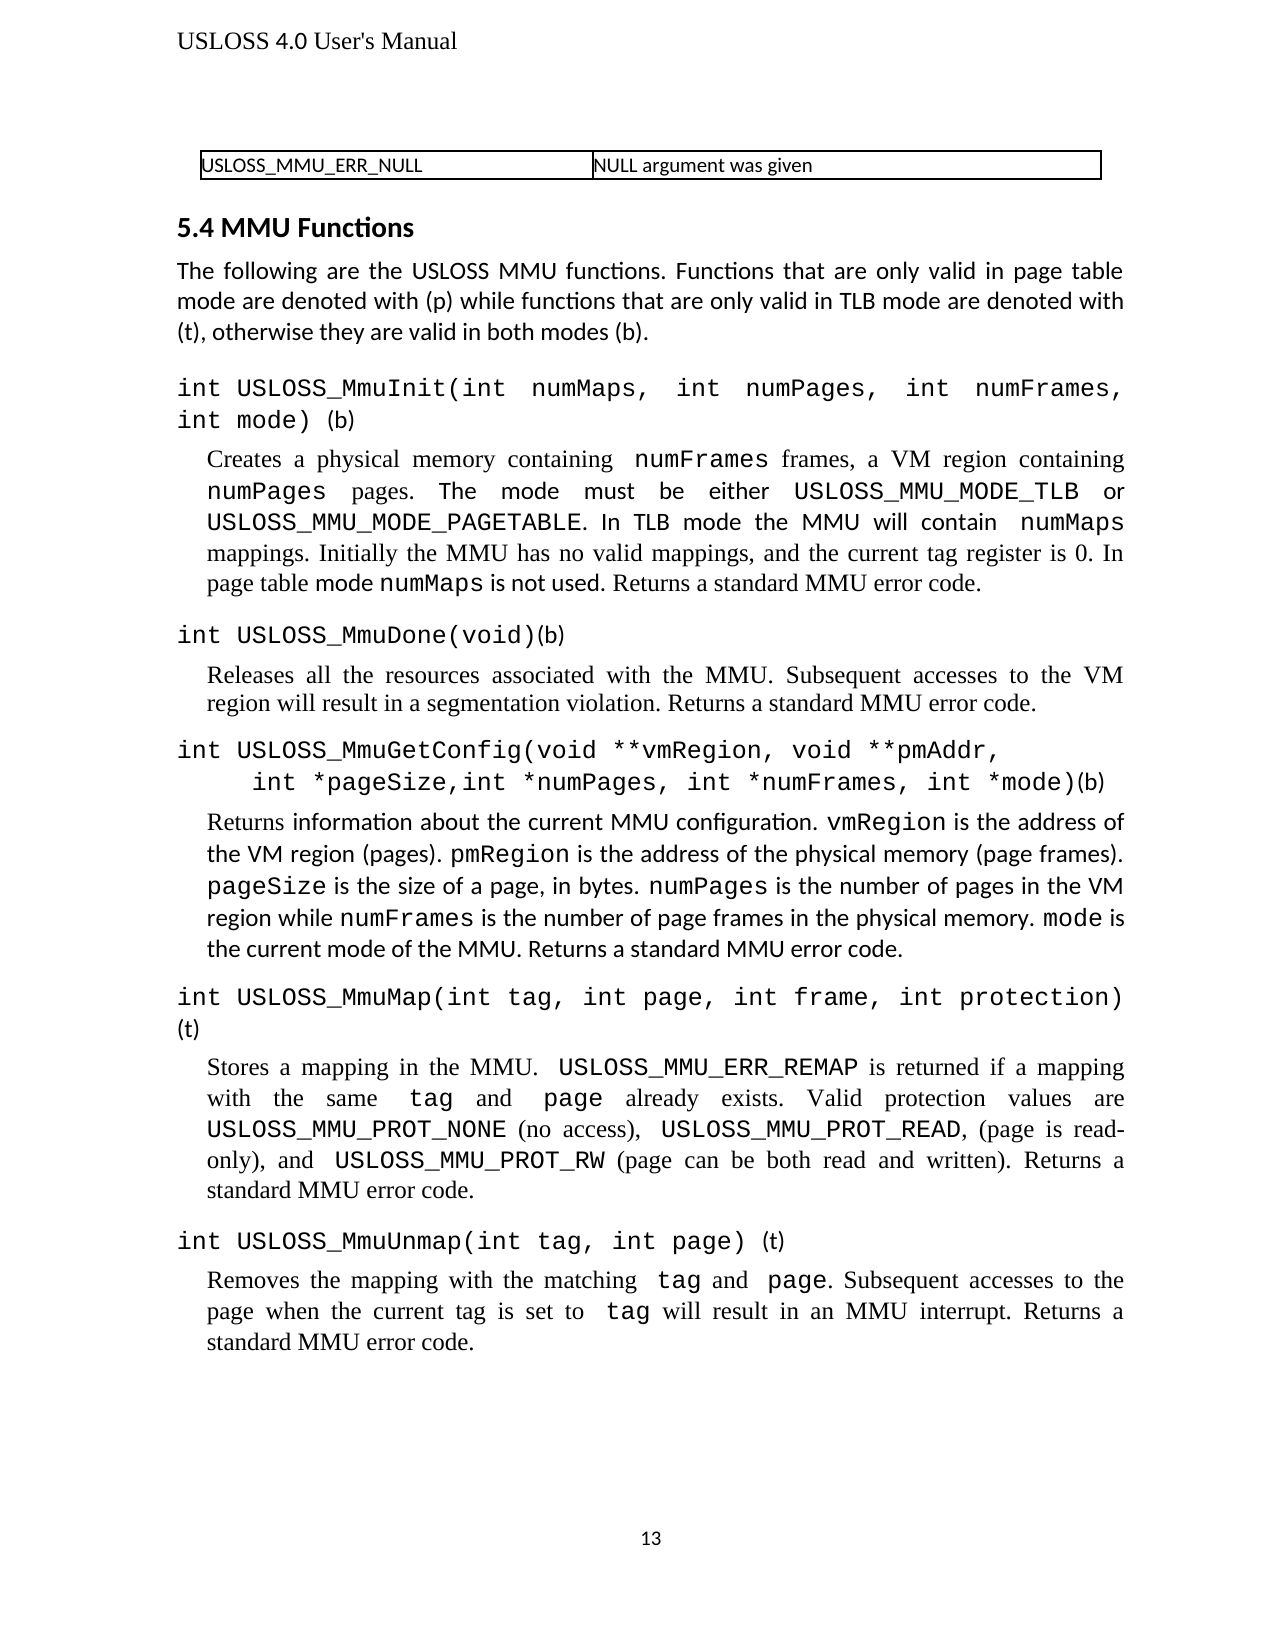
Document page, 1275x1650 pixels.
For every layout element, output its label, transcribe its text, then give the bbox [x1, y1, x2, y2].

text Removes the mapping with the matching tag and page. Subsequent accesses to the page when the current tag is set to tag will result in an MMU interrupt. Returns a standard MMU error code. [207, 1265, 1125, 1356]
text Stores a mapping in the MMU. USLOSS_MMU_ERR_REMAP is returned if a mapping with the same tag and page already exists. Valid protection values are USLOSS_MMU_PROT_NONE (no access), USLOSS_MMU_PROT_READ, (page is read-only), and USLOSS_MMU_PROT_RW (page can be both read and written). Returns a standard MMU error code. [207, 1052, 1125, 1204]
text Returns information about the current MMU configuration. vmRegion is the address of the VM region (pages). pmRegion is the address of the physical memory (page frames). pageSize is the size of a page, in bytes. numPages is the number of pages in the VM region while numFrames is the number of page frames in the physical memory. mode is the current mode of the MMU. Returns a standard MMU error code. [207, 807, 1125, 964]
text int USLOSS_MmuGetConfig(void **vmRegion, void **pmAddr, int *pageSize,int *numPages, int *numFrames, int *mode)(b) [177, 738, 1125, 798]
subtitle 5.4 MMU Functions [177, 209, 1125, 244]
table_cell NULL argument was given [594, 152, 1100, 177]
table_cell USLOSS_MMU_ERR_NULL [202, 152, 592, 177]
text int USLOSS_MmuUnmap(int tag, int page) (t) [177, 1225, 1125, 1257]
text Creates a physical memory containing numFrames frames, a VM region containing numPages pages. The mode must be either USLOSS_MMU_MODE_TLB or USLOSS_MMU_MODE_PAGETABLE. In TLB mode the MMU will contain numMaps mappings. Initially the MMU has no valid mappings, and the current tag register is 0. In page table mode numMaps is not used. Returns a standard MMU error code. [207, 444, 1125, 599]
text int USLOSS_MmuMap(int tag, int page, int frame, int protection)(t) [177, 985, 1125, 1044]
text Releases all the resources associated with the MMU. Subsequent accesses to the VM region will result in a segmentation violation. Returns a standard MMU error code. [207, 660, 1125, 717]
text int USLOSS_MmuDone(void)(b) [177, 620, 1125, 651]
text int USLOSS_MmuInit(int numMaps, int numPages, int numFrames, int mode) (b) [177, 376, 1125, 436]
text The following are the USLOSS MMU functions. Functions that are only valid in page table mode are denoted with (p) while functions that are only valid in TLB mode are denoted with (t), otherwise they are valid in both modes (b). [177, 255, 1125, 346]
